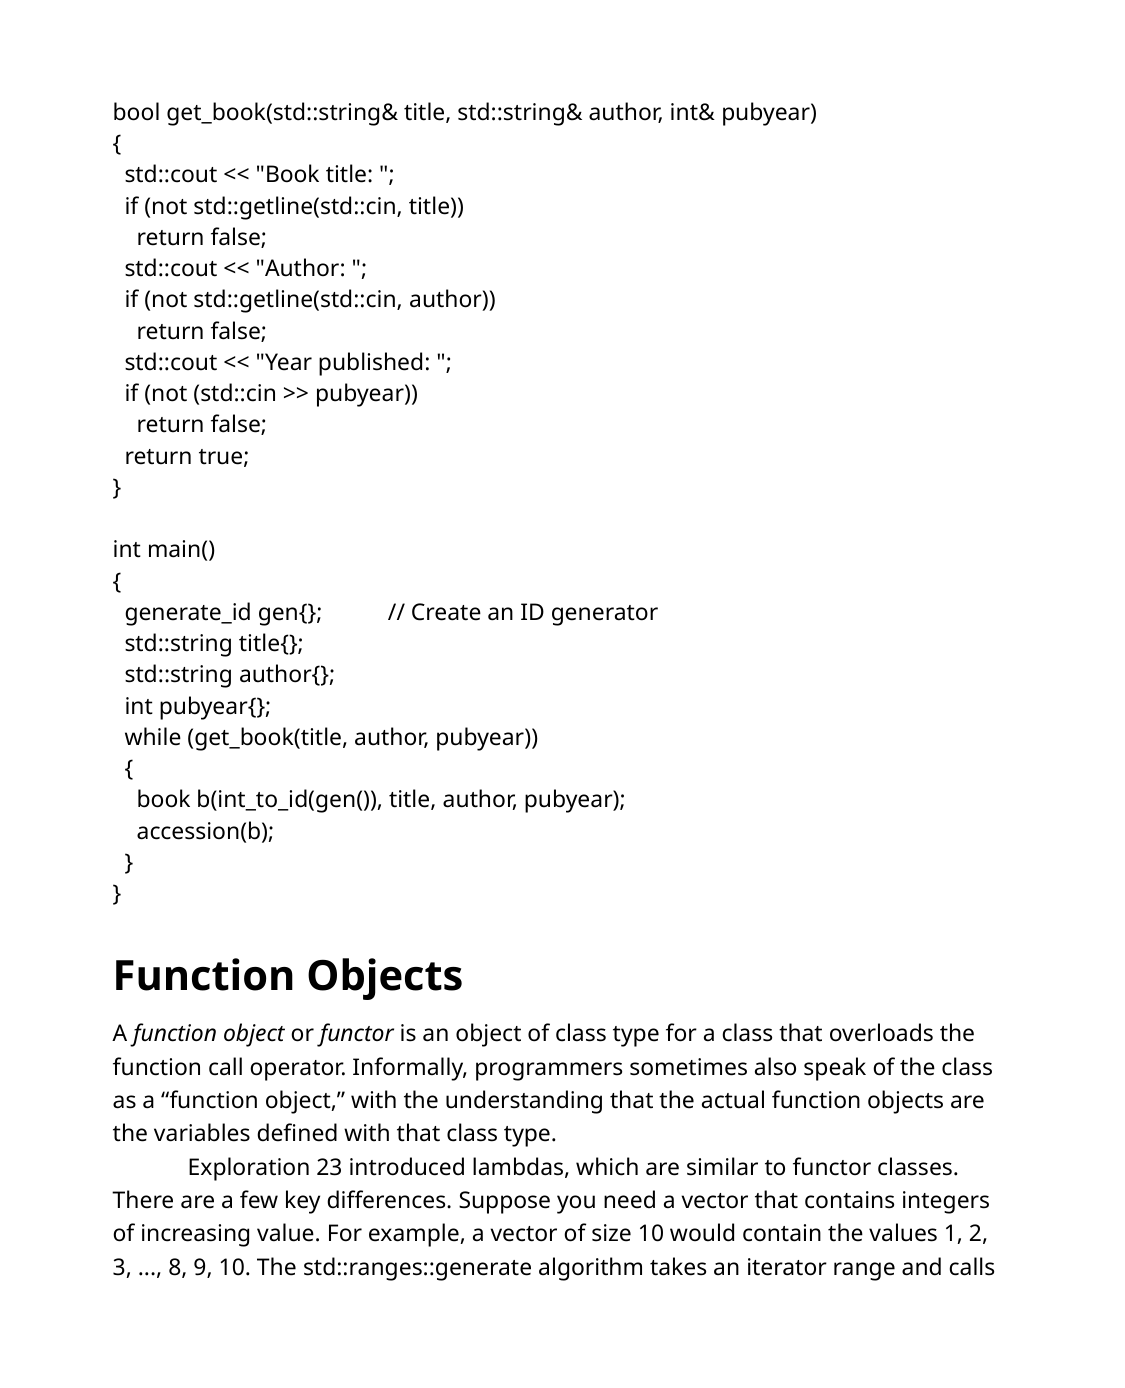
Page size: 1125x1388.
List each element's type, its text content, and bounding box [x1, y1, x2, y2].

text } [112, 471, 1012, 502]
text } [112, 846, 1012, 877]
subtitle Function Objects [112, 946, 1012, 1003]
text } [112, 877, 1012, 908]
text std::cout << "Author: "; [112, 252, 1012, 283]
text return false; [112, 221, 1012, 252]
text int pubyear{}; [112, 690, 1012, 721]
text A function object or functor is an object of class type for a class that overloads the function call operator. Informally, programmers sometimes also speak of the class as a “function object,” with the understanding that the actual function objects are the variables defined with that class type. [112, 1015, 1012, 1148]
text generate_id gen{}; // Create an ID generator [112, 596, 1012, 627]
text bool get_book(std::string& title, std::string& author, int& pubyear) [112, 96, 1012, 127]
text std::string author{}; [112, 658, 1012, 690]
text int main() [112, 533, 1012, 565]
text std::cout << "Year published: "; [112, 346, 1012, 377]
text return false; [112, 408, 1012, 440]
text book b(int_to_id(gen()), title, author, pubyear); [112, 783, 1012, 815]
text { [112, 565, 1012, 596]
text if (not std::getline(std::cin, author)) [112, 283, 1012, 315]
text std::cout << "Book title: "; [112, 158, 1012, 190]
text while (get_book(title, author, pubyear)) [112, 721, 1012, 752]
text if (not std::getline(std::cin, title)) [112, 190, 1012, 221]
text accession(b); [112, 815, 1012, 846]
text if (not (std::cin >> pubyear)) [112, 377, 1012, 408]
text { [112, 752, 1012, 783]
text return false; [112, 315, 1012, 346]
text { [112, 127, 1012, 158]
text return true; [112, 440, 1012, 471]
text std::string title{}; [112, 627, 1012, 658]
text Exploration 23 introduced lambdas, which are similar to functor classes. There are a few key differences. Suppose you need a vector that contains integers of increasing value. For example, a vector of size 10 would contain the values 1, 2, 3, ..., 8, 9, 10. The std::ranges::generate algorithm takes an iterator range and calls [112, 1148, 1012, 1282]
